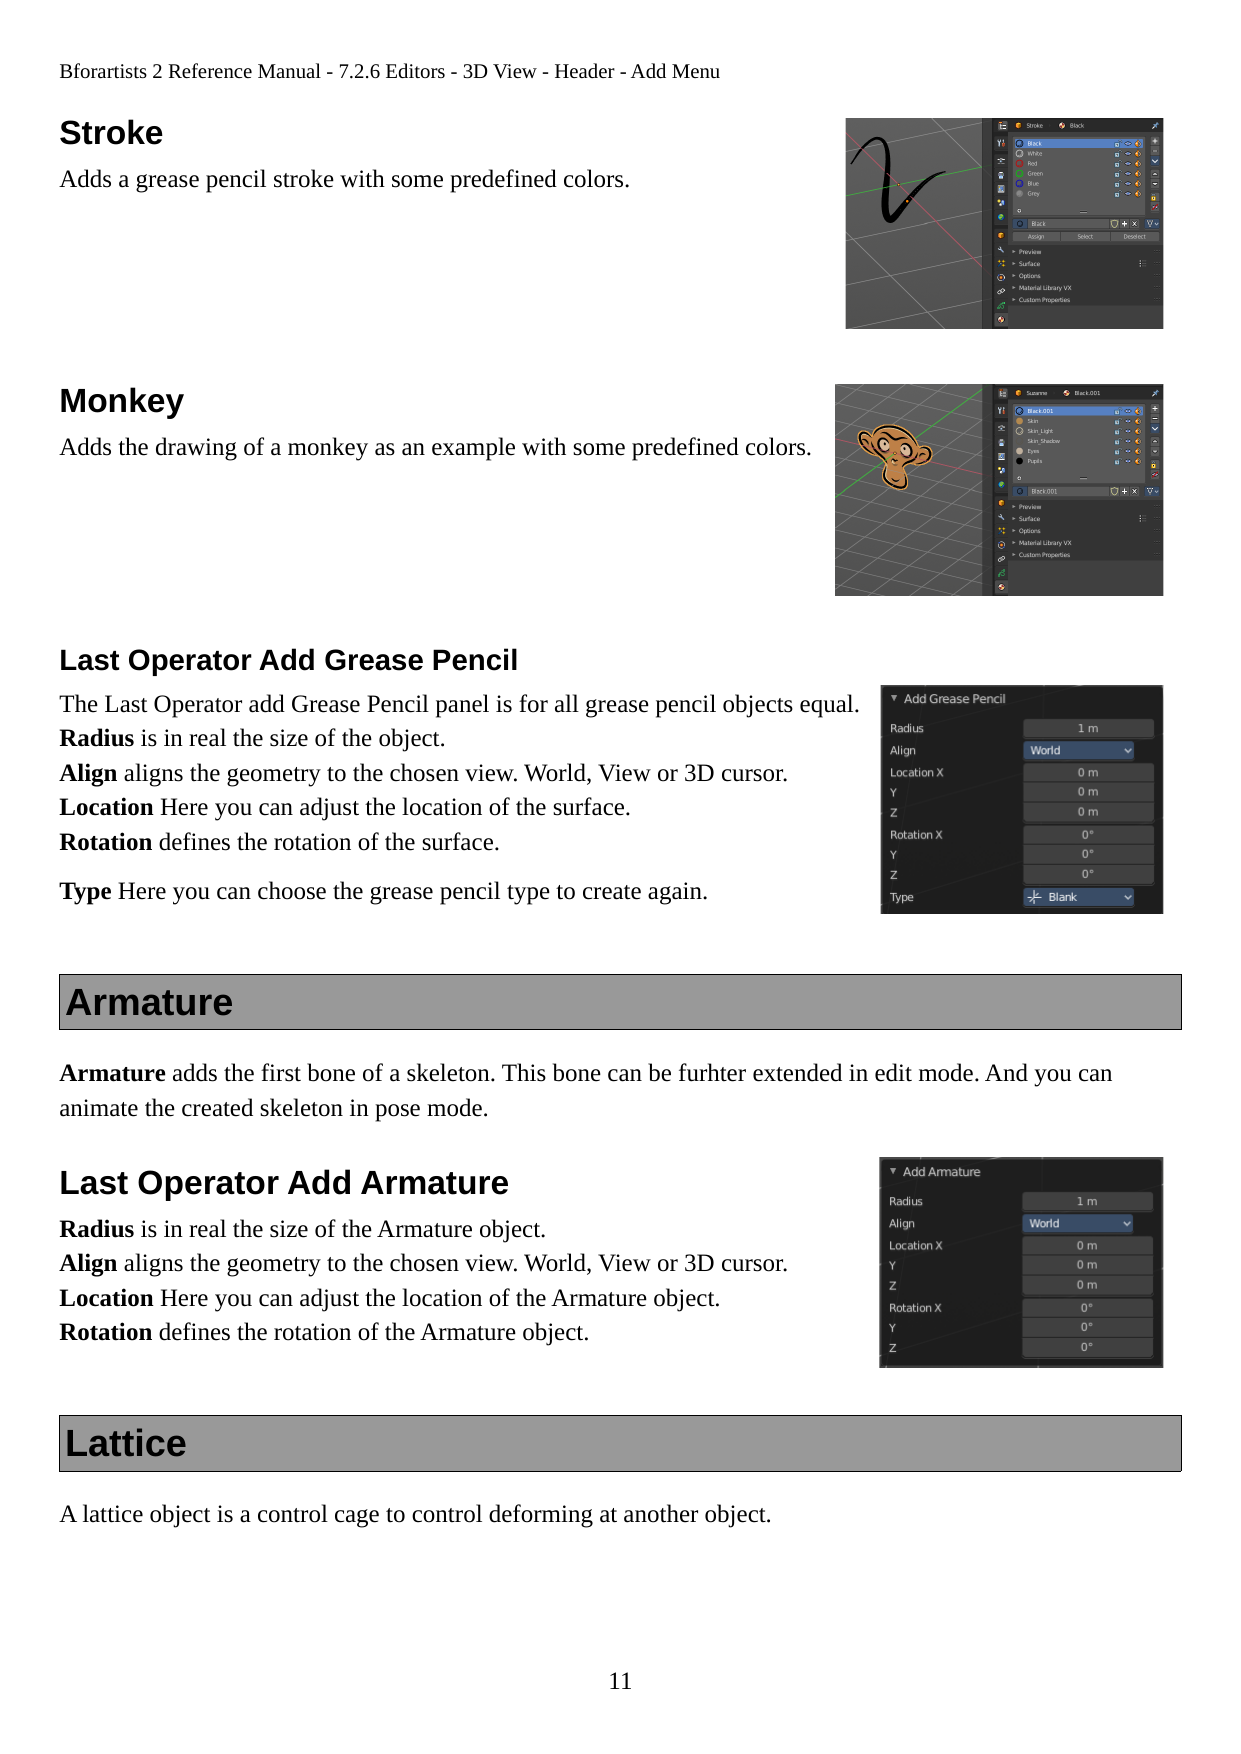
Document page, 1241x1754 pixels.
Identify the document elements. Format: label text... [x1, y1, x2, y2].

subtitle Monkey [59, 381, 1181, 419]
text Type Here you can choose the grease pencil type to create again. [59, 876, 880, 905]
text Adds a grease pencil stroke with some predefined colors. [59, 164, 845, 192]
subtitle [1164, 1163, 1181, 1201]
picture [835, 384, 1164, 596]
subtitle Stroke [59, 113, 1181, 151]
picture [845, 118, 1164, 329]
table_header Armature [60, 975, 1181, 1029]
text Adds the drawing of a monkey as an example with some predefined colors. [59, 432, 835, 461]
text Armature adds the first bone of a skeleton. This bone can be furhter extended in edit mode. And you can animate the created skeleton in pose mode. [59, 1058, 1181, 1121]
text A lattice object is a control cage to control deforming at another object. [59, 1499, 1181, 1528]
subtitle Last Operator Add Grease Pencil [59, 643, 1181, 677]
text Radius is in real the size of the Armature object. Align aligns the geometry to the chosen view. World, View or 3D cursor. Location Here you can adjust the location of the Armature object. Rotation defines the rotation of the Armature object. [59, 1214, 879, 1346]
table_header Lattice [60, 1416, 1181, 1471]
subtitle Last Operator Add Armature [59, 1163, 879, 1201]
picture [880, 685, 1164, 914]
text The Last Operator add Grease Pencil panel is for all grease pencil objects equal. Radius is in real the size of the object. Align aligns the geometry to the chosen view. World, View or 3D cursor. Location Here you can adjust the location of the surface. Rotation defines the rotation of the surface. [59, 689, 880, 856]
picture [879, 1157, 1164, 1368]
